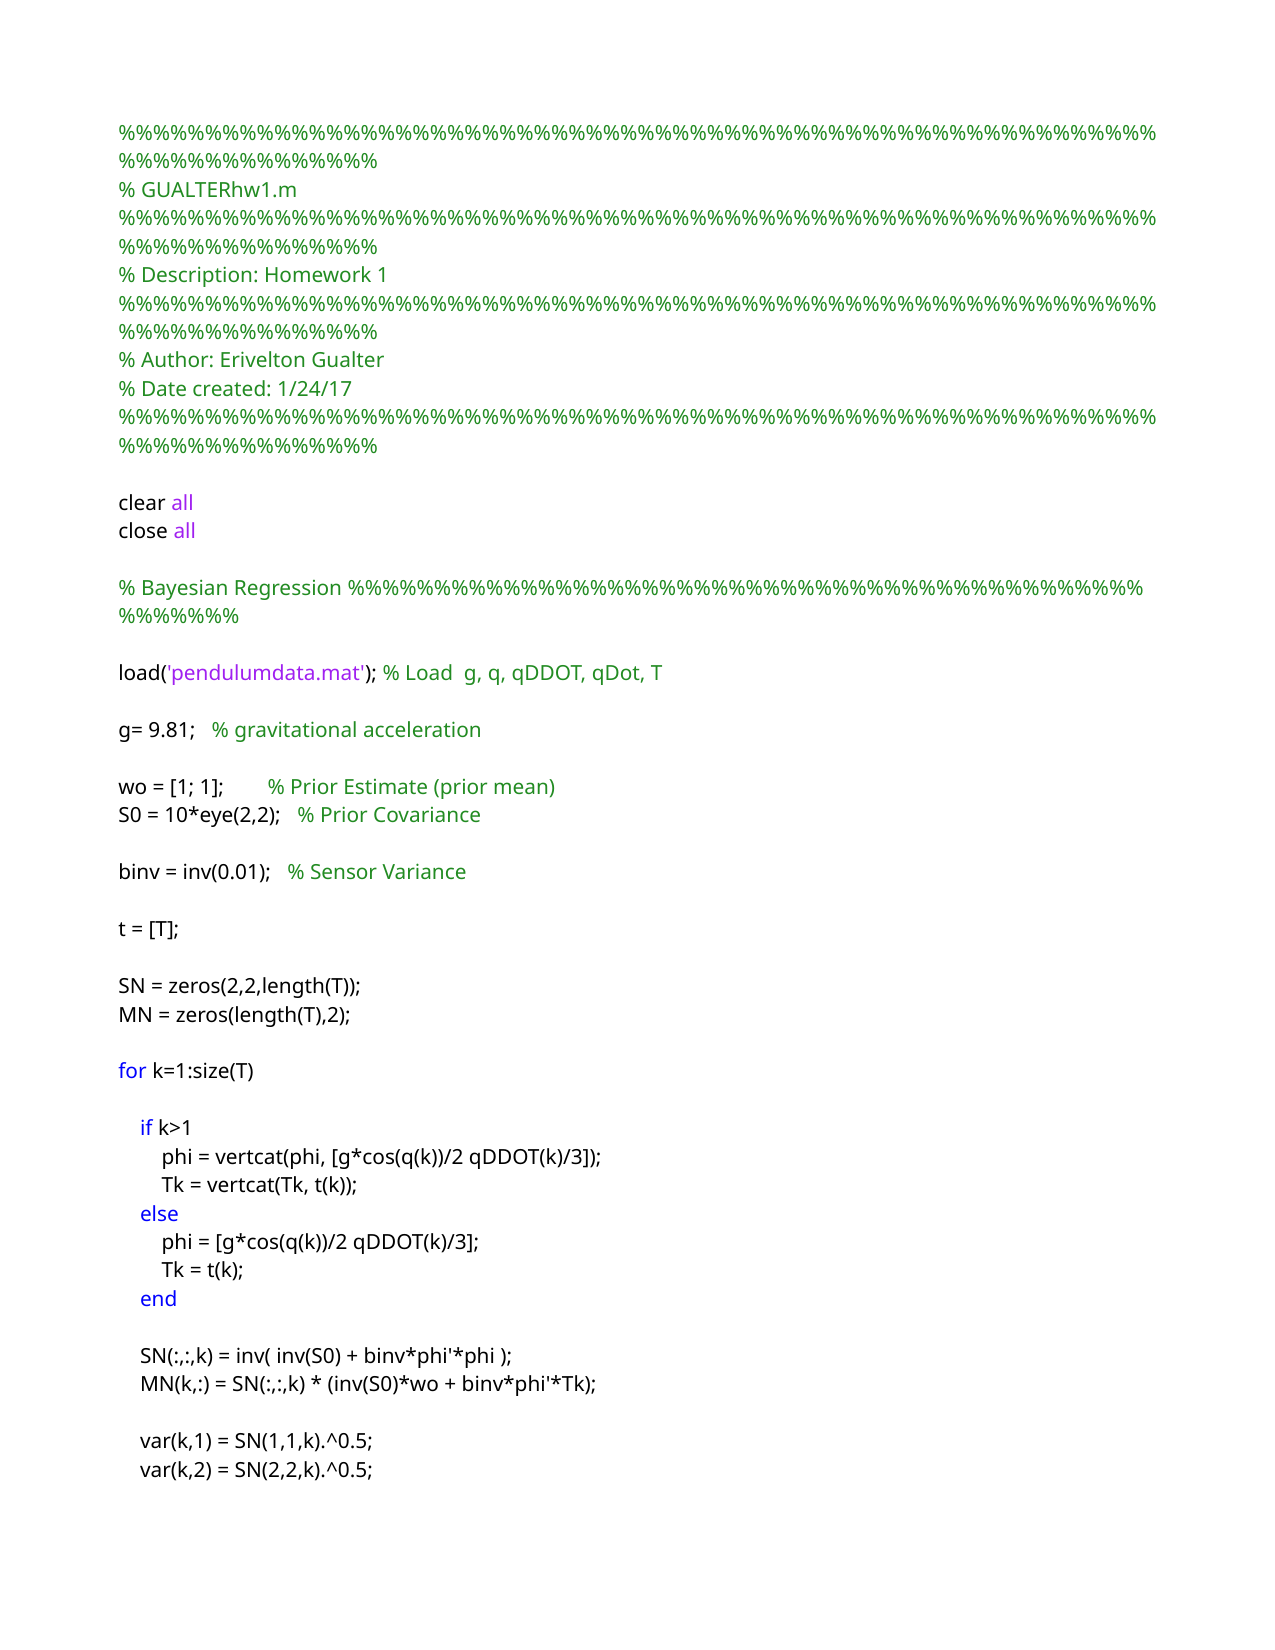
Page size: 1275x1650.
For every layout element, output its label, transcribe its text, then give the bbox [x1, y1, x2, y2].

text S0 = 10*eye(2,2); % Prior Covariance [118, 801, 1157, 829]
text end [118, 1284, 1157, 1312]
text % Author: Erivelton Gualter [118, 346, 1157, 374]
text Tk = vertcat(Tk, t(k)); [118, 1170, 1157, 1199]
text MN = zeros(length(T),2); [118, 1000, 1157, 1028]
text var(k,1) = SN(1,1,k).^0.5; [118, 1426, 1157, 1455]
text if k>1 [118, 1113, 1157, 1142]
text % Date created: 1/24/17 [118, 374, 1157, 402]
text clear all [118, 488, 1157, 516]
text MN(k,:) = SN(:,:,k) * (inv(S0)*wo + binv*phi'*Tk); [118, 1369, 1157, 1398]
text %%%%%%%%%%%%%%%%%%%%%%%%%%%%%%%%%%%%%%%%%%%%%%%%%%%%%%%%%%%%%%%%%%%%%%%%%%% [118, 203, 1157, 260]
text phi = vertcat(phi, [g*cos(q(k))/2 qDDOT(k)/3]); [118, 1142, 1157, 1170]
text %%%%%%%%%%%%%%%%%%%%%%%%%%%%%%%%%%%%%%%%%%%%%%%%%%%%%%%%%%%%%%%%%%%%%%%%%%% [118, 118, 1157, 175]
text load('pendulumdata.mat'); % Load g, q, qDDOT, qDot, T [118, 658, 1157, 687]
text %%%%%%%%%%%%%%%%%%%%%%%%%%%%%%%%%%%%%%%%%%%%%%%%%%%%%%%%%%%%%%%%%%%%%%%%%%% [118, 402, 1157, 459]
text SN = zeros(2,2,length(T)); [118, 971, 1157, 1000]
text g= 9.81; % gravitational acceleration [118, 715, 1157, 744]
text t = [T]; [118, 914, 1157, 943]
text Tk = t(k); [118, 1256, 1157, 1284]
text for k=1:size(T) [118, 1057, 1157, 1085]
text var(k,2) = SN(2,2,k).^0.5; [118, 1455, 1157, 1483]
text phi = [g*cos(q(k))/2 qDDOT(k)/3]; [118, 1227, 1157, 1256]
text % GUALTERhw1.m [118, 175, 1157, 203]
text %%%%%%%%%%%%%%%%%%%%%%%%%%%%%%%%%%%%%%%%%%%%%%%%%%%%%%%%%%%%%%%%%%%%%%%%%%% [118, 289, 1157, 346]
text binv = inv(0.01); % Sensor Variance [118, 857, 1157, 886]
text SN(:,:,k) = inv( inv(S0) + binv*phi'*phi ); [118, 1341, 1157, 1369]
text % Description: Homework 1 [118, 260, 1157, 289]
text else [118, 1199, 1157, 1227]
text wo = [1; 1]; % Prior Estimate (prior mean) [118, 772, 1157, 801]
text close all [118, 516, 1157, 545]
text % Bayesian Regression %%%%%%%%%%%%%%%%%%%%%%%%%%%%%%%%%%%%%%%%%%%%%%%%%%%%% [118, 573, 1157, 630]
